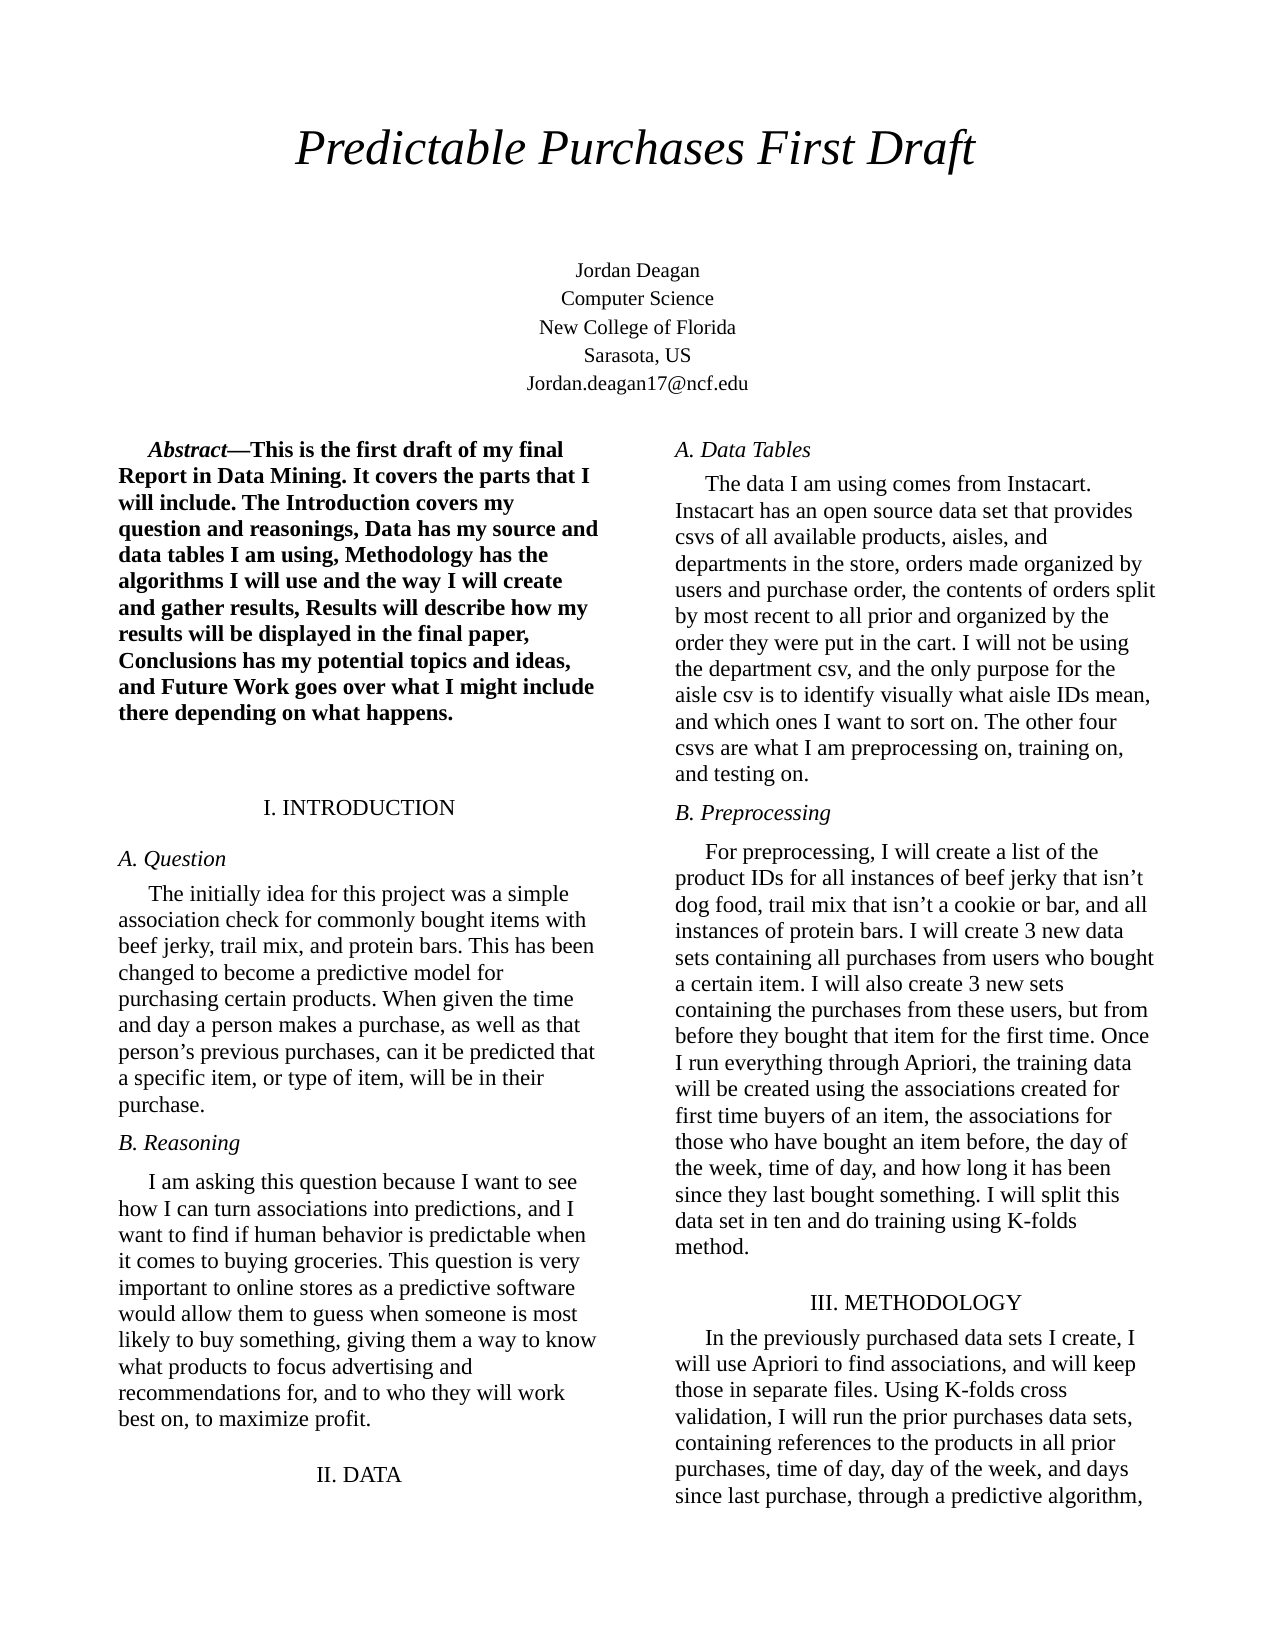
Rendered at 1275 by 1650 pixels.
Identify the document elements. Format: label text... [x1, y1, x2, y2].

text I. INTRODUCTION [118, 794, 600, 820]
text For preprocessing, I will create a list of the product IDs for all instances of beef jerky that isn’t dog food, trail mix that isn’t a cookie or bar, and all instances of protein bars. I will create 3 new data sets containing all purchases from users who bought a certain item. I will also create 3 new sets containing the purchases from these users, but from before they bought that item for the first time. Once I run everything through Apriori, the training data will be created using the associations created for first time buyers of an item, the associations for those who have bought an item before, the day of the week, time of day, and how long it has been since they last bought something. I will split this data set in ten and do training using K-folds method. [675, 838, 1157, 1260]
text I am asking this question because I want to see how I can turn associations into predictions, and I want to find if human behavior is predictable when it comes to buying groceries. This question is very important to online stores as a predictive software would allow them to guess when someone is most likely to buy something, giving them a way to know what products to focus advertising and recommendations for, and to who they will work best on, to maximize profit. [118, 1168, 600, 1432]
text Predictable Purchases First Draft [118, 118, 1157, 176]
text In the previously purchased data sets I create, I will use Apriori to find associations, and will keep those in separate files. Using K-folds cross validation, I will run the prior purchases data sets, containing references to the products in all prior purchases, time of day, day of the week, and days since last purchase, through a predictive algorithm, [675, 1324, 1157, 1508]
text Sarasota, US [118, 343, 1157, 367]
text The data I am using comes from Instacart. Instacart has an open source data set that provides csvs of all available products, aisles, and departments in the store, orders made organized by users and purchase order, the contents of orders split by most recent to all prior and organized by the order they were put in the cart. I will not be using the department csv, and the only purpose for the aisle csv is to identify visually what aisle IDs mean, and which ones I want to sort on. The other four csvs are what I am preprocessing on, training on, and testing on. [675, 471, 1157, 787]
text New College of Florida [118, 314, 1157, 339]
text III. METHODOLOGY [675, 1289, 1157, 1315]
text B. Reasoning [118, 1129, 600, 1156]
text A. Question [118, 845, 600, 871]
text Abstract—This is the first draft of my final Report in Data Mining. It covers the parts that I will include. The Introduction covers my question and reasonings, Data has my source and data tables I am using, Methodology has the algorithms I will use and the way I will create and gather results, Results will describe how my results will be displayed in the final paper, Conclusions has my potential topics and ideas, and Future Work goes over what I might include there depending on what happens. [118, 436, 600, 726]
text B. Preprocessing [675, 799, 1157, 826]
text Jordan.deagan17@ncf.edu [118, 371, 1157, 395]
text II. DATA [118, 1461, 600, 1487]
text A. Data Tables [675, 436, 1157, 462]
text Jordan Deagan [118, 258, 1157, 282]
text The initially idea for this project was a simple association check for commonly bought items with beef jerky, trail mix, and protein bars. This has been changed to become a predictive model for purchasing certain products. When given the time and day a person makes a purchase, as well as that person’s previous purchases, can it be predicted that a specific item, or type of item, will be in their purchase. [118, 880, 600, 1117]
text Computer Science [118, 286, 1157, 310]
